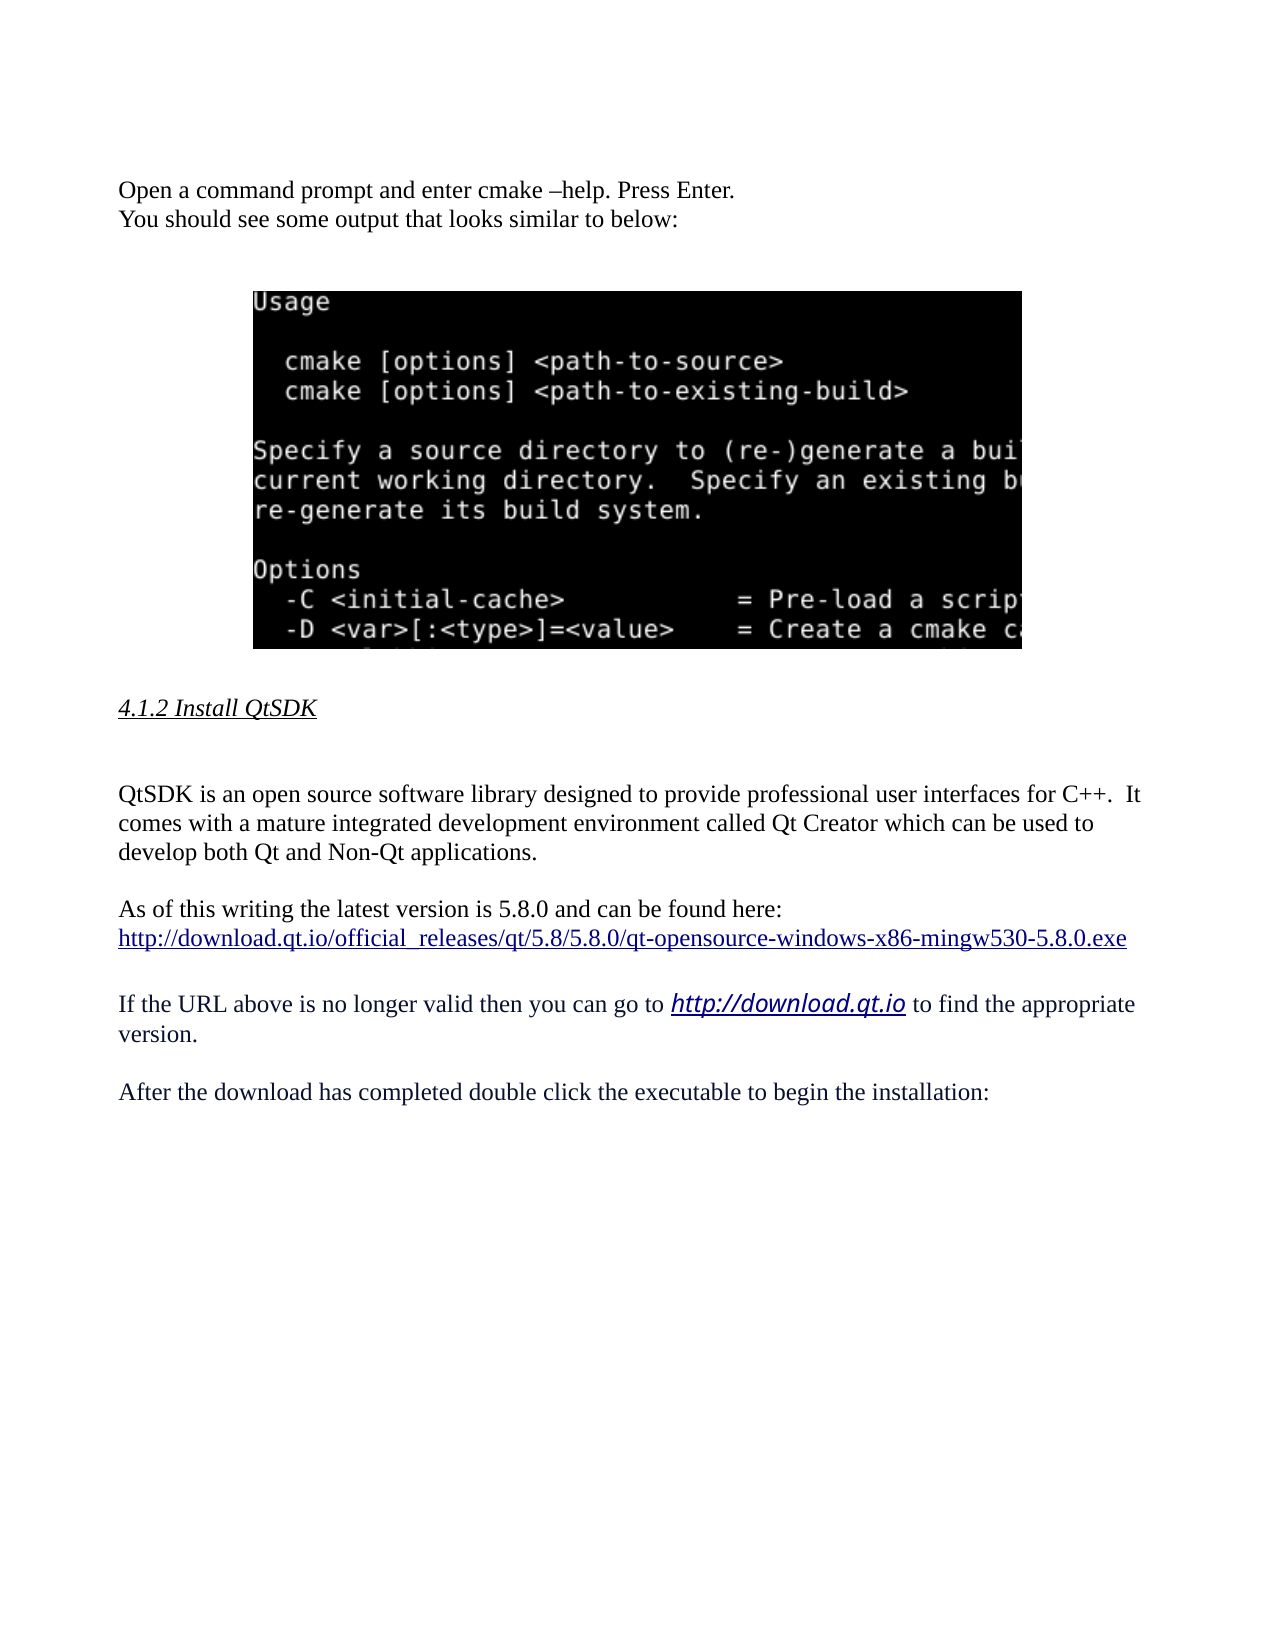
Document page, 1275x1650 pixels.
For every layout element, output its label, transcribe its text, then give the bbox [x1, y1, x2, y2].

text If the URL above is no longer valid then you can go to http://download.qt.io to find the appropriate version. [118, 985, 1157, 1048]
text Open a command prompt and enter cmake –help. Press Enter. [118, 176, 1157, 204]
text 4.1.2 Install QtSDK [118, 693, 1157, 722]
picture [253, 291, 1022, 649]
text As of this writing the latest version is 5.8.0 and can be found here: [118, 894, 1157, 923]
text After the download has completed double click the executable to begin the installation: [118, 1077, 1157, 1106]
text QtSDK is an open source software library designed to provide professional user interfaces for C++. It comes with a mature integrated development environment called Qt Creator which can be used to develop both Qt and Non-Qt applications. [118, 779, 1157, 866]
text http://download.qt.io/official_releases/qt/5.8/5.8.0/qt-opensource-windows-x86-mingw530-5.8.0.exe [118, 923, 1157, 952]
text You should see some output that looks similar to below: [118, 204, 1157, 233]
